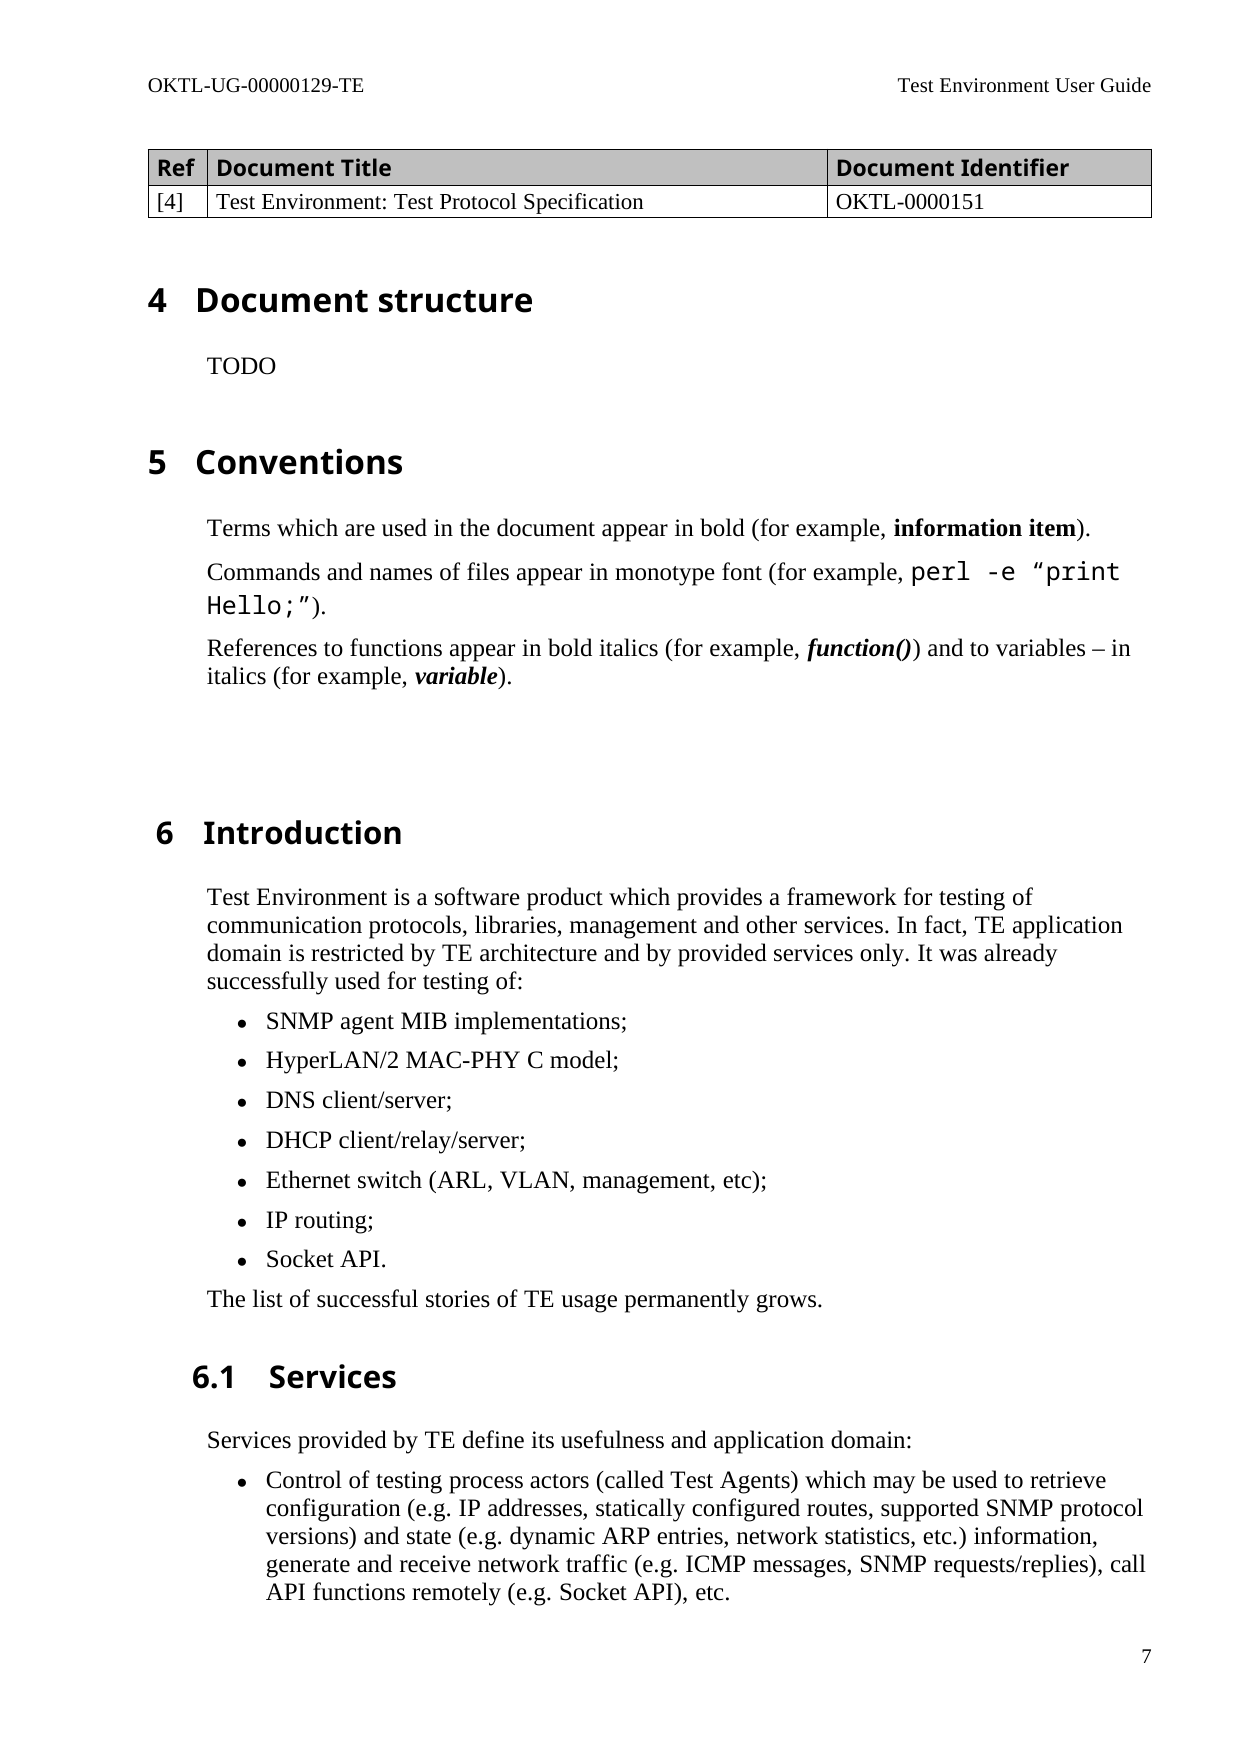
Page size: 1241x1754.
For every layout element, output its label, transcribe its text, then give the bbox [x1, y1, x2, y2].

list DHCP client/relay/server; [236, 1126, 1152, 1154]
table_cell OKTL-0000151 [828, 186, 1151, 217]
list HyperLAN/2 MAC-PHY C model; [236, 1046, 1152, 1074]
table_cell [149, 186, 207, 217]
list Ethernet switch (ARL, VLAN, management, etc); [236, 1166, 1152, 1194]
text Services provided by TE define its usefulness and application domain: [207, 1426, 1152, 1454]
list IP routing; [236, 1206, 1152, 1233]
list Control of testing process actors (called Test Agents) which may be used to retrieve configuration (e.g. IP addresses, statically configured routes, supported SNMP protocol versions) and state (e.g. dynamic ARP entries, network statistics, etc.) information, generate and receive network traffic (e.g. ICMP messages, SNMP requests/replies), call API functions remotely (e.g. Socket API), etc. [236, 1466, 1152, 1606]
list DNS client/server; [236, 1086, 1152, 1114]
list Socket API. [236, 1245, 1152, 1273]
subtitle Services [192, 1354, 1152, 1397]
list SNMP agent MIB implementations; [236, 1007, 1152, 1034]
text Terms which are used in the document appear in bold (for example, information item). [207, 514, 1152, 542]
text References to functions appear in bold italics (for example, function()) and to variables – in italics (for example, variable). [207, 634, 1152, 690]
text Commands and names of files appear in monotype font (for example, perl -e “print Hello;”). [207, 554, 1152, 622]
table_header Document Identifier [828, 150, 1151, 185]
text Test Environment is a software product which provides a framework for testing of communication protocols, libraries, management and other services. In fact, TE application domain is restricted by TE architecture and by provided services only. It was already successfully used for testing of: [207, 883, 1152, 995]
subtitle Conventions [148, 439, 1152, 485]
text TODO [207, 352, 1152, 380]
table_cell Test Environment: Test Protocol Specification [208, 186, 827, 217]
text The list of successful stories of TE usage permanently grows. [207, 1285, 1152, 1313]
subtitle Introduction [148, 811, 1152, 853]
table_header Document Title [208, 150, 827, 185]
table_header Ref [149, 150, 207, 185]
subtitle Document structure [148, 276, 1152, 322]
